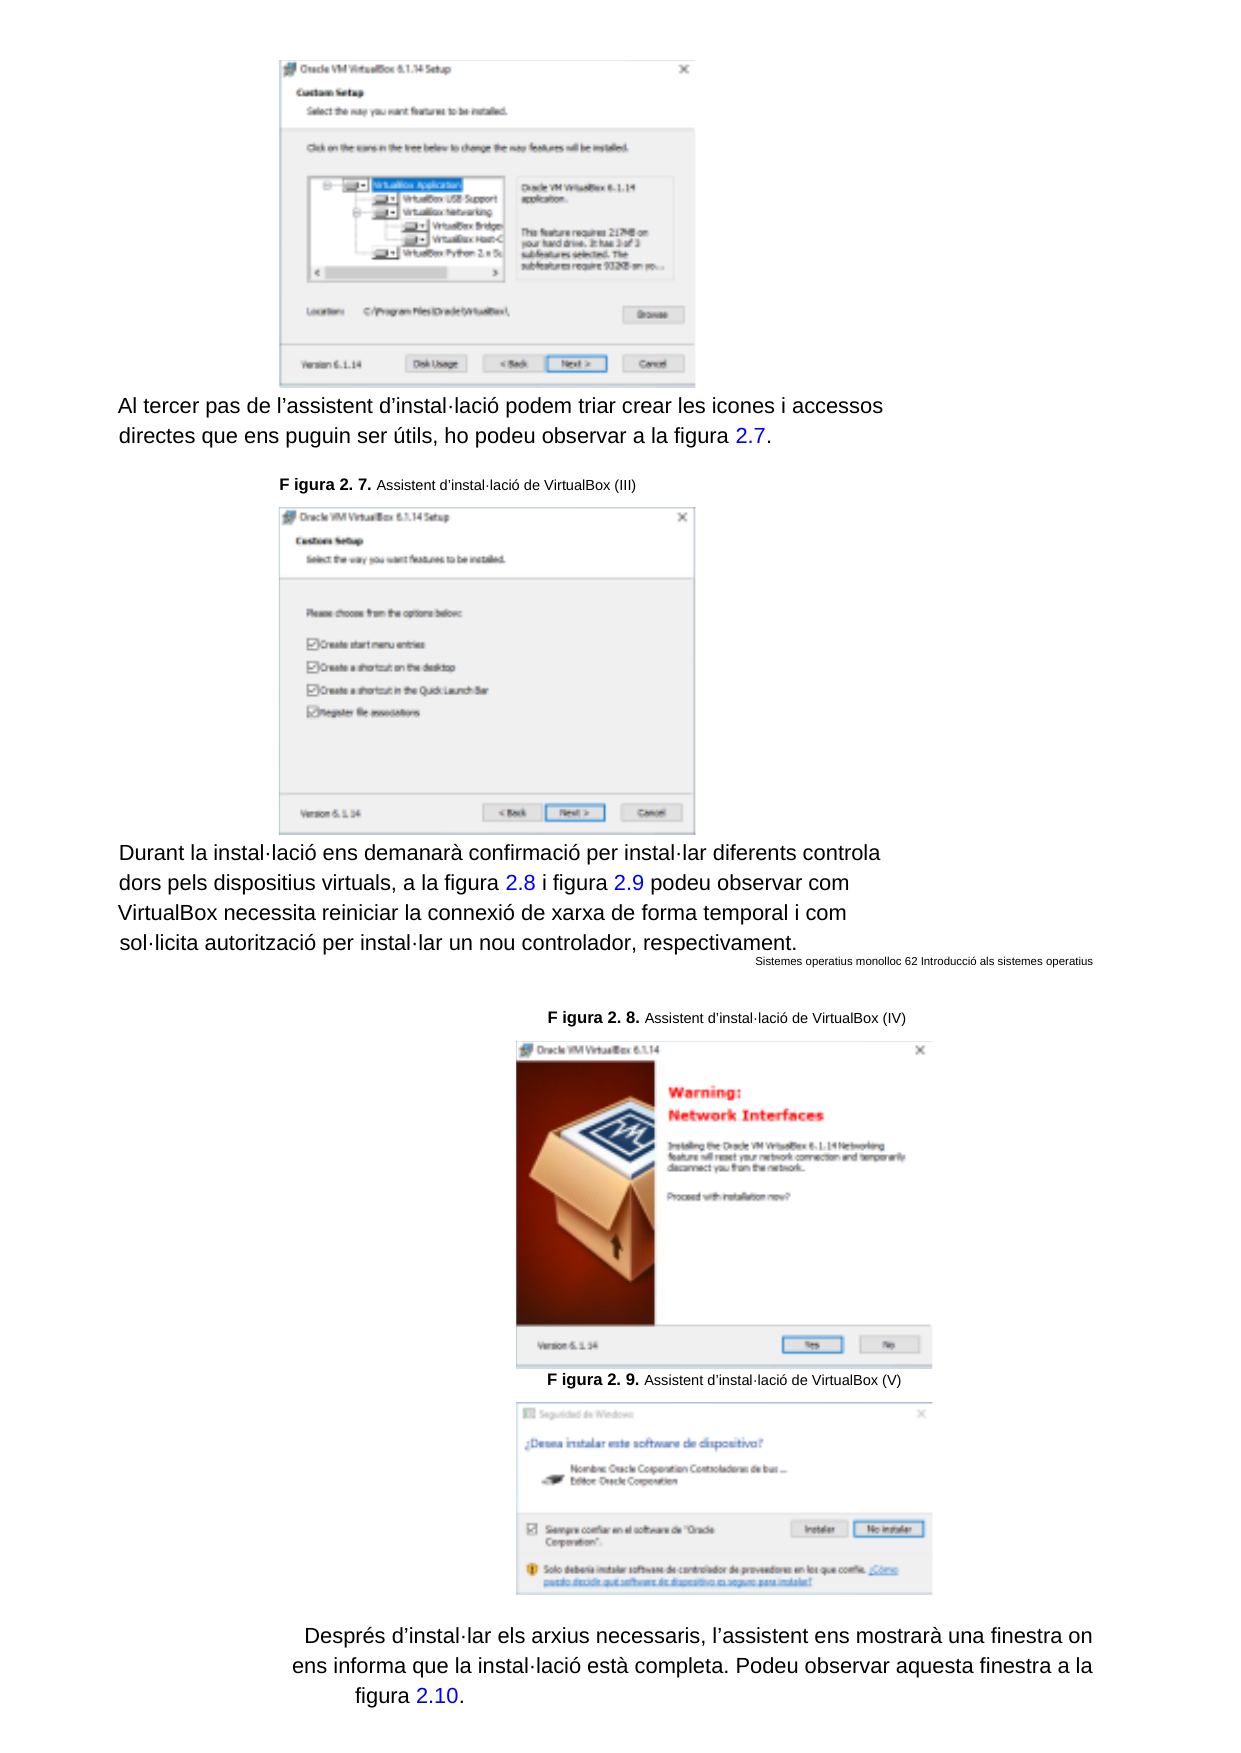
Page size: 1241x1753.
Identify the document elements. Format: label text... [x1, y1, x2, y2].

picture [278, 60, 696, 388]
text F igura 2. 8. Assistent d’instal·lació de VirtualBox (IV) [0, 1008, 906, 1027]
text Després d’instal·lar els arxius necessaris, l’assistent ens mostrarà una finestra on [0, 1623, 1093, 1648]
text F igura 2. 7. Assistent d’instal·lació de VirtualBox (III) [279, 474, 1122, 494]
text sol·licita autorització per instal·lar un nou controlador, respectivament. [119, 930, 1122, 955]
text figura 2.10. [355, 1683, 1122, 1708]
text dors pels dispositius virtuals, a la figura 2.8 i figura 2.9 podeu observar com [119, 870, 1122, 895]
text Sistemes operatius monolloc 62 Introducció als sistemes operatius [0, 955, 1093, 968]
text ens informa que la instal·lació està completa. Podeu observar aquesta finestra a la [0, 1653, 1093, 1678]
picture [516, 1041, 933, 1369]
text F igura 2. 9. Assistent d’instal·lació de VirtualBox (V) [0, 1370, 902, 1389]
text Durant la instal·lació ens demanarà confirmació per instal·lar diferents controla [118, 840, 1122, 865]
text Al tercer pas de l’assistent d’instal·lació podem triar crear les icones i accessos [118, 393, 1122, 418]
picture [516, 1402, 933, 1595]
text directes que ens puguin ser útils, ho podeu observar a la figura 2.7. [119, 423, 1122, 448]
text VirtualBox necessita reiniciar la connexió de xarxa de forma temporal i com [118, 900, 1122, 925]
picture [278, 507, 696, 835]
